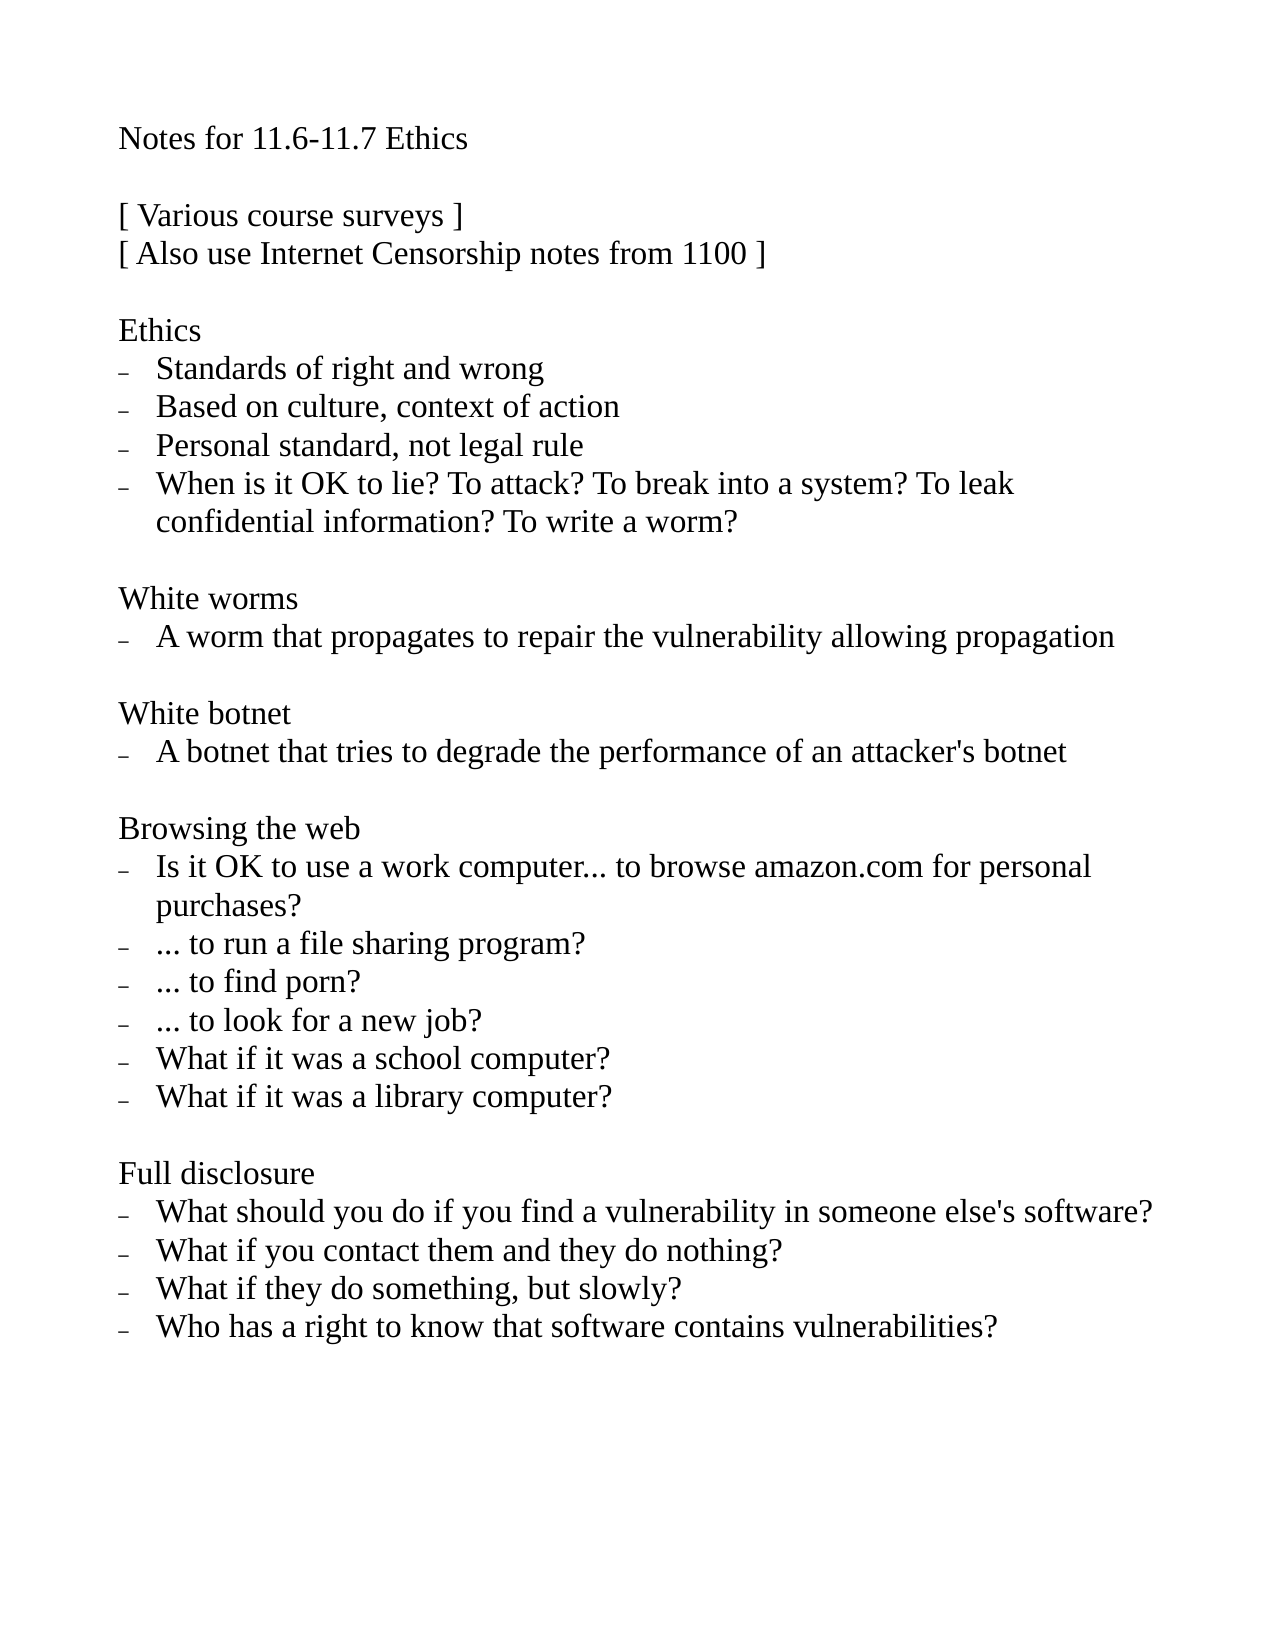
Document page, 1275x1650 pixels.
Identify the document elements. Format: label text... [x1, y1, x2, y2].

text Browsing the web [118, 808, 1157, 846]
list Is it OK to use a work computer... to browse amazon.com for personal purchases? [118, 846, 1157, 923]
text Notes for 11.6-11.7 Ethics [118, 118, 1157, 156]
text White botnet [118, 693, 1157, 731]
list When is it OK to lie? To attack? To break into a system? To leak confidential information? To write a worm? [118, 463, 1157, 540]
list ... to find porn? [118, 961, 1157, 1000]
text [ Various course surveys ] [118, 195, 1157, 233]
text [ Also use Internet Censorship notes from 1100 ] [118, 233, 1157, 271]
list What if you contact them and they do nothing? [118, 1230, 1157, 1268]
list What if it was a library computer? [118, 1076, 1157, 1115]
list ... to look for a new job? [118, 1000, 1157, 1038]
list ... to run a file sharing program? [118, 923, 1157, 961]
list A worm that propagates to repair the vulnerability allowing propagation [118, 616, 1157, 655]
list A botnet that tries to degrade the performance of an attacker's botnet [118, 731, 1157, 770]
list Standards of right and wrong [118, 348, 1157, 386]
list What should you do if you find a vulnerability in someone else's software? [118, 1191, 1157, 1230]
list Based on culture, context of action [118, 386, 1157, 425]
text Full disclosure [118, 1153, 1157, 1191]
text White worms [118, 578, 1157, 616]
list What if it was a school computer? [118, 1038, 1157, 1076]
list Who has a right to know that software contains vulnerabilities? [118, 1306, 1157, 1345]
list What if they do something, but slowly? [118, 1268, 1157, 1306]
text Ethics [118, 310, 1157, 348]
list Personal standard, not legal rule [118, 425, 1157, 463]
